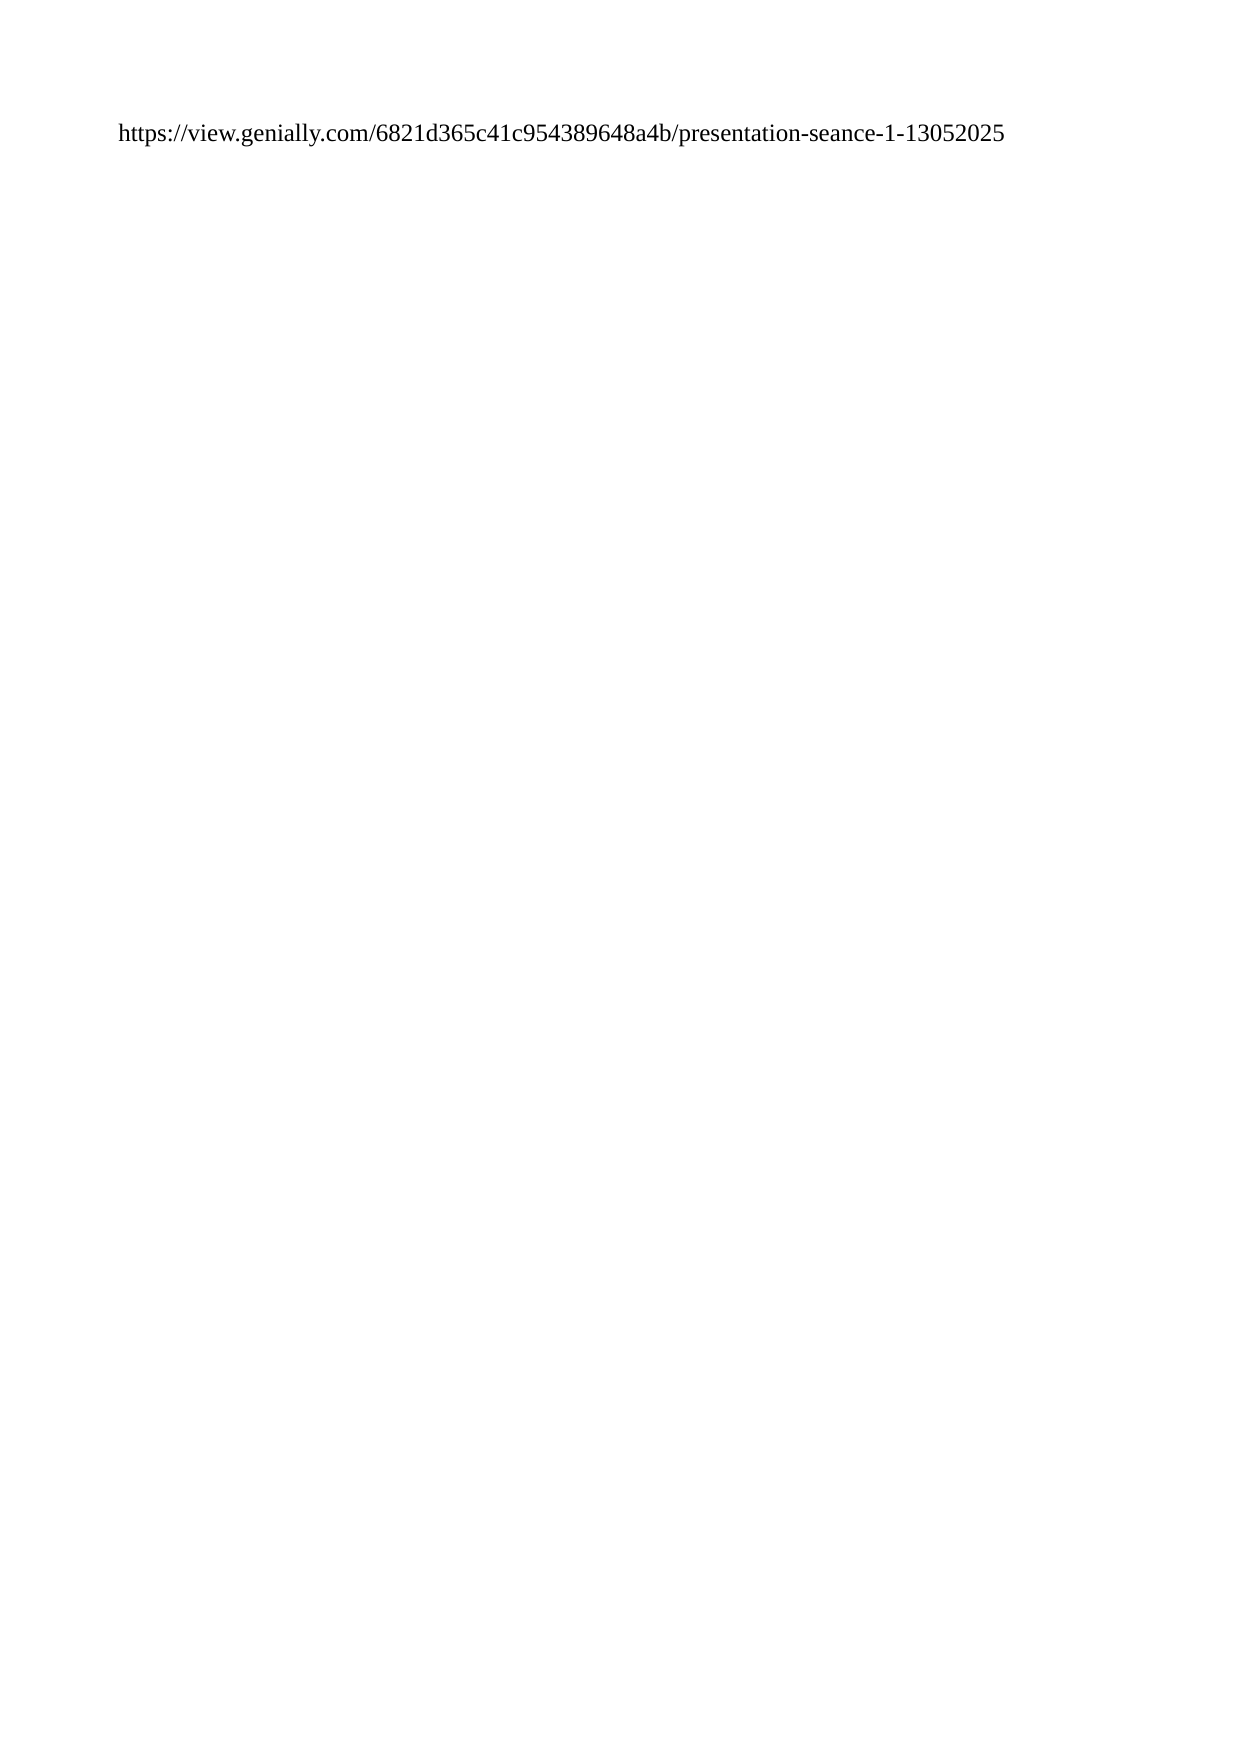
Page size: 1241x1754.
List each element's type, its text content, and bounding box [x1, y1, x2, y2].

text https://view.genially.com/6821d365c41c954389648a4b/presentation-seance-1-13052025 [118, 118, 1122, 147]
